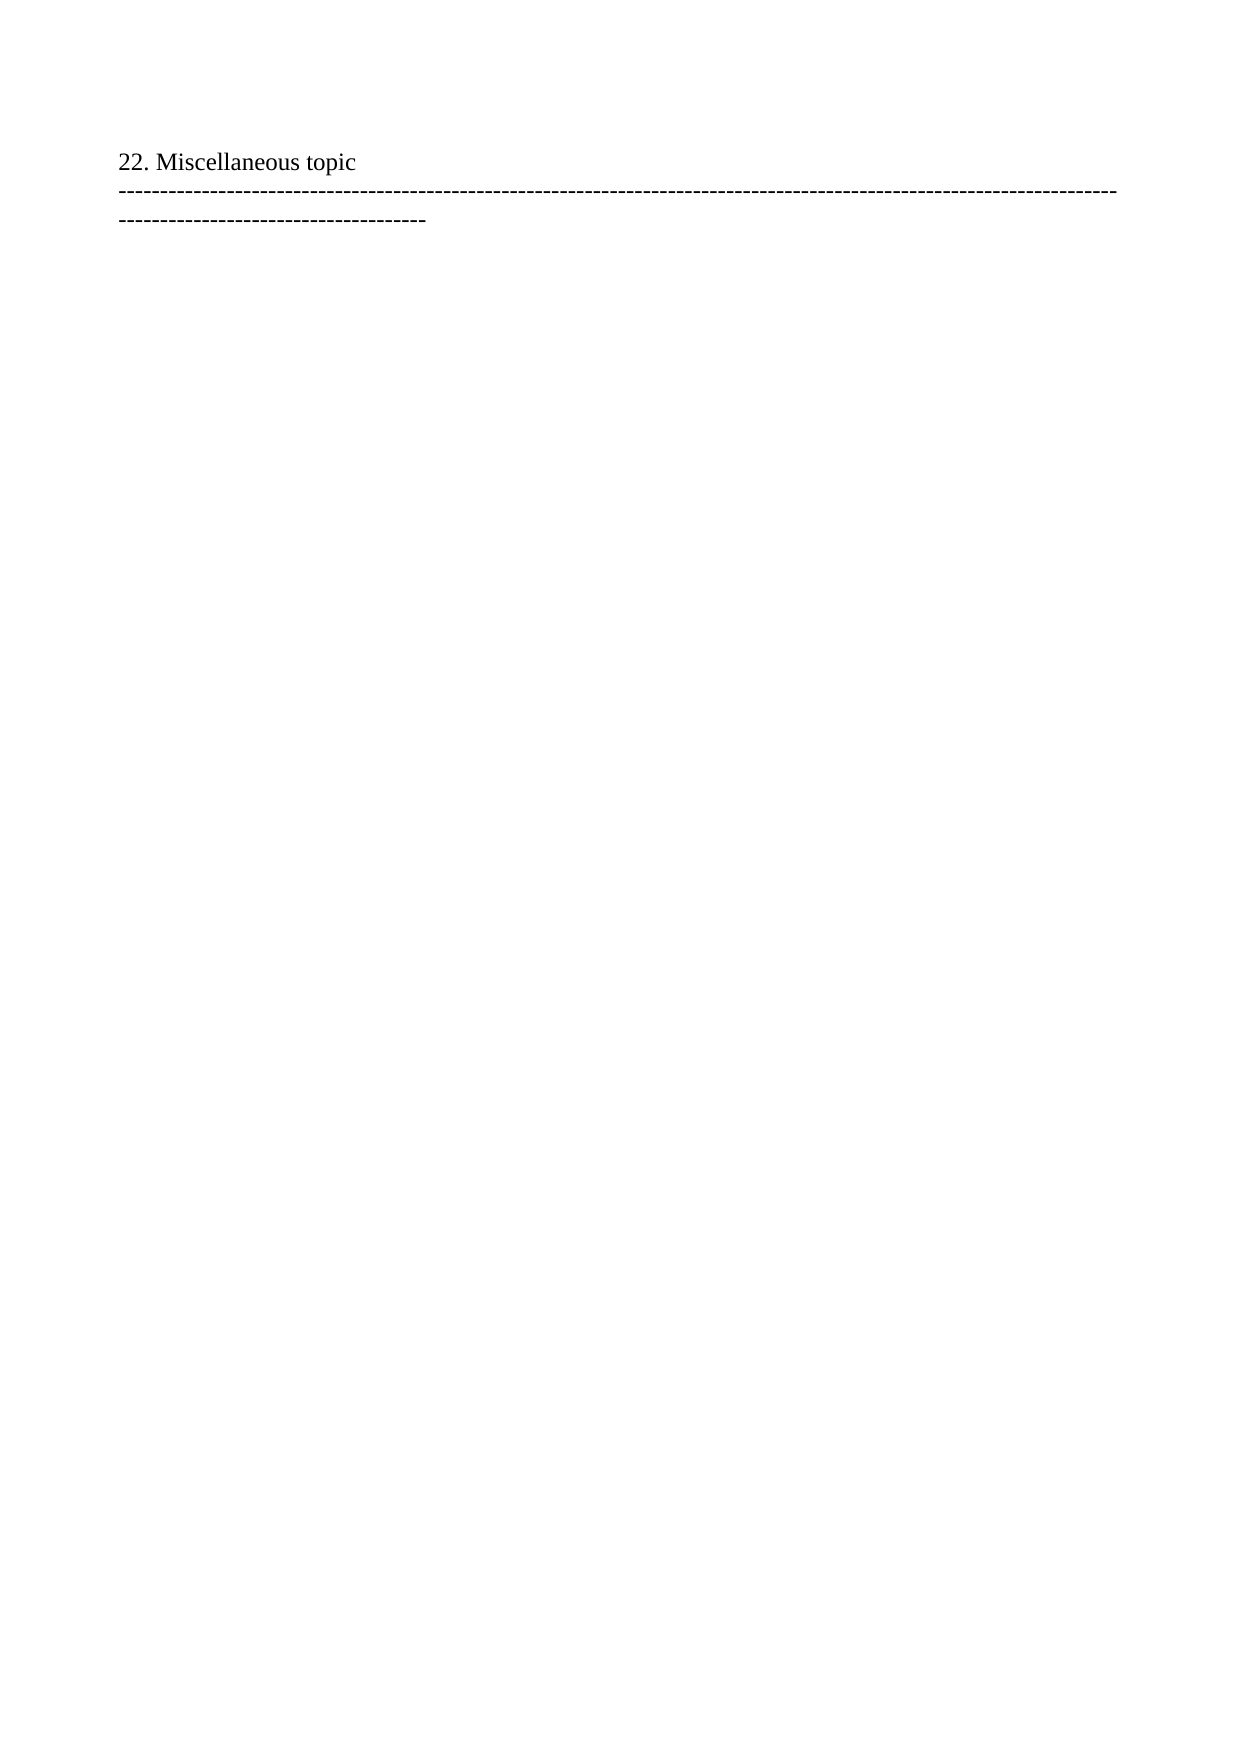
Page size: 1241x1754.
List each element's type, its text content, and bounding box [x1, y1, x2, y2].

text 22. Miscellaneous topic [118, 147, 1122, 176]
text ------------------------------------------------------------------------------------------------------------------------------------------------------------- [118, 176, 1122, 233]
